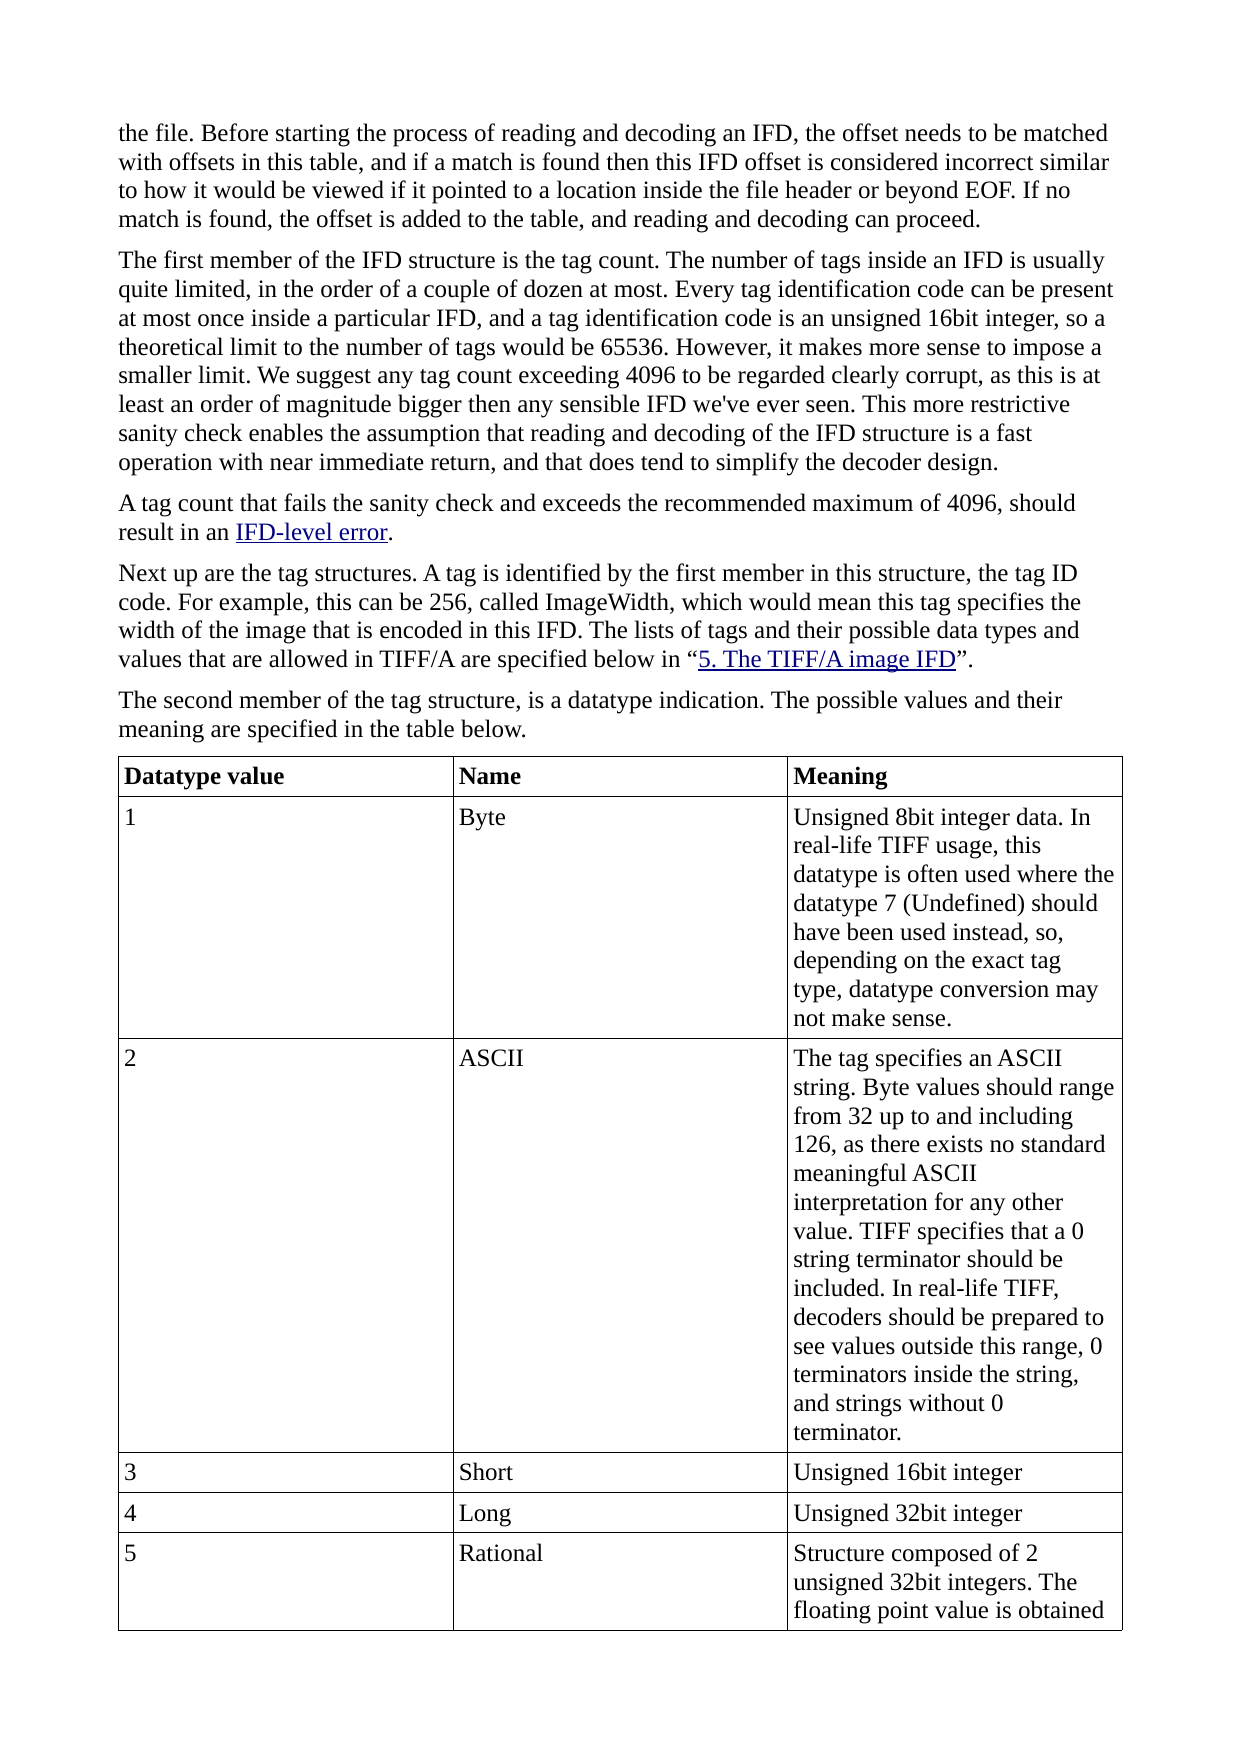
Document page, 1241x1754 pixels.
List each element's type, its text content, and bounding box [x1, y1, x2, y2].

text Next up are the tag structures. A tag is identified by the first member in this structure, the tag ID code. For example, this can be 256, called ImageWidth, which would mean this tag specifies the width of the image that is encoded in this IFD. The lists of tags and their possible data types and values that are allowed in TIFF/A are specified below in “5. The TIFF/A image IFD”. [118, 558, 1122, 673]
table_header Name [454, 757, 787, 796]
table_cell Structure composed of 2 unsigned 32bit integers. The floating point value is obtained [788, 1533, 1122, 1630]
table_cell 2 [119, 1039, 453, 1452]
text A tag count that fails the sanity check and exceeds the recommended maximum of 4096, should result in an IFD-level error. [118, 488, 1122, 546]
table_cell The tag specifies an ASCII string. Byte values should range from 32 up to and including 126, as there exists no standard meaningful ASCII interpretation for any other value. TIFF specifies that a 0 string terminator should be included. In real-life TIFF, decoders should be prepared to see values outside this range, 0 terminators inside the string, and strings without 0 terminator. [788, 1039, 1122, 1452]
text The second member of the tag structure, is a datatype indication. The possible values and their meaning are specified in the table below. [118, 686, 1122, 743]
table_cell ASCII [454, 1039, 787, 1452]
table_header Meaning [788, 757, 1122, 796]
table_cell 3 [119, 1453, 453, 1492]
table_header Datatype value [119, 757, 453, 796]
table_cell Long [454, 1493, 787, 1532]
table_cell Byte [454, 797, 787, 1037]
table_cell Short [454, 1453, 787, 1492]
text the file. Before starting the process of reading and decoding an IFD, the offset needs to be matched with offsets in this table, and if a match is found then this IFD offset is considered incorrect similar to how it would be viewed if it pointed to a location inside the file header or beyond EOF. If no match is found, the offset is added to the table, and reading and decoding can proceed. [118, 118, 1122, 233]
table_cell Unsigned 16bit integer [788, 1453, 1122, 1492]
text The first member of the IFD structure is the tag count. The number of tags inside an IFD is usually quite limited, in the order of a couple of dozen at most. Every tag identification code can be present at most once inside a particular IFD, and a tag identification code is an unsigned 16bit integer, so a theoretical limit to the number of tags would be 65536. However, it makes more sense to impose a smaller limit. We suggest any tag count exceeding 4096 to be regarded clearly corrupt, as this is at least an order of magnitude bigger then any sensible IFD we've ever seen. This more restrictive sanity check enables the assumption that reading and decoding of the IFD structure is a fast operation with near immediate return, and that does tend to simplify the decoder design. [118, 246, 1122, 476]
table_cell 5 [119, 1533, 453, 1630]
table_cell Rational [454, 1533, 787, 1630]
table_cell 4 [119, 1493, 453, 1532]
table_cell 1 [119, 797, 453, 1037]
table_cell Unsigned 32bit integer [788, 1493, 1122, 1532]
table_cell Unsigned 8bit integer data. In real-life TIFF usage, this datatype is often used where the datatype 7 (Undefined) should have been used instead, so, depending on the exact tag type, datatype conversion may not make sense. [788, 797, 1122, 1037]
